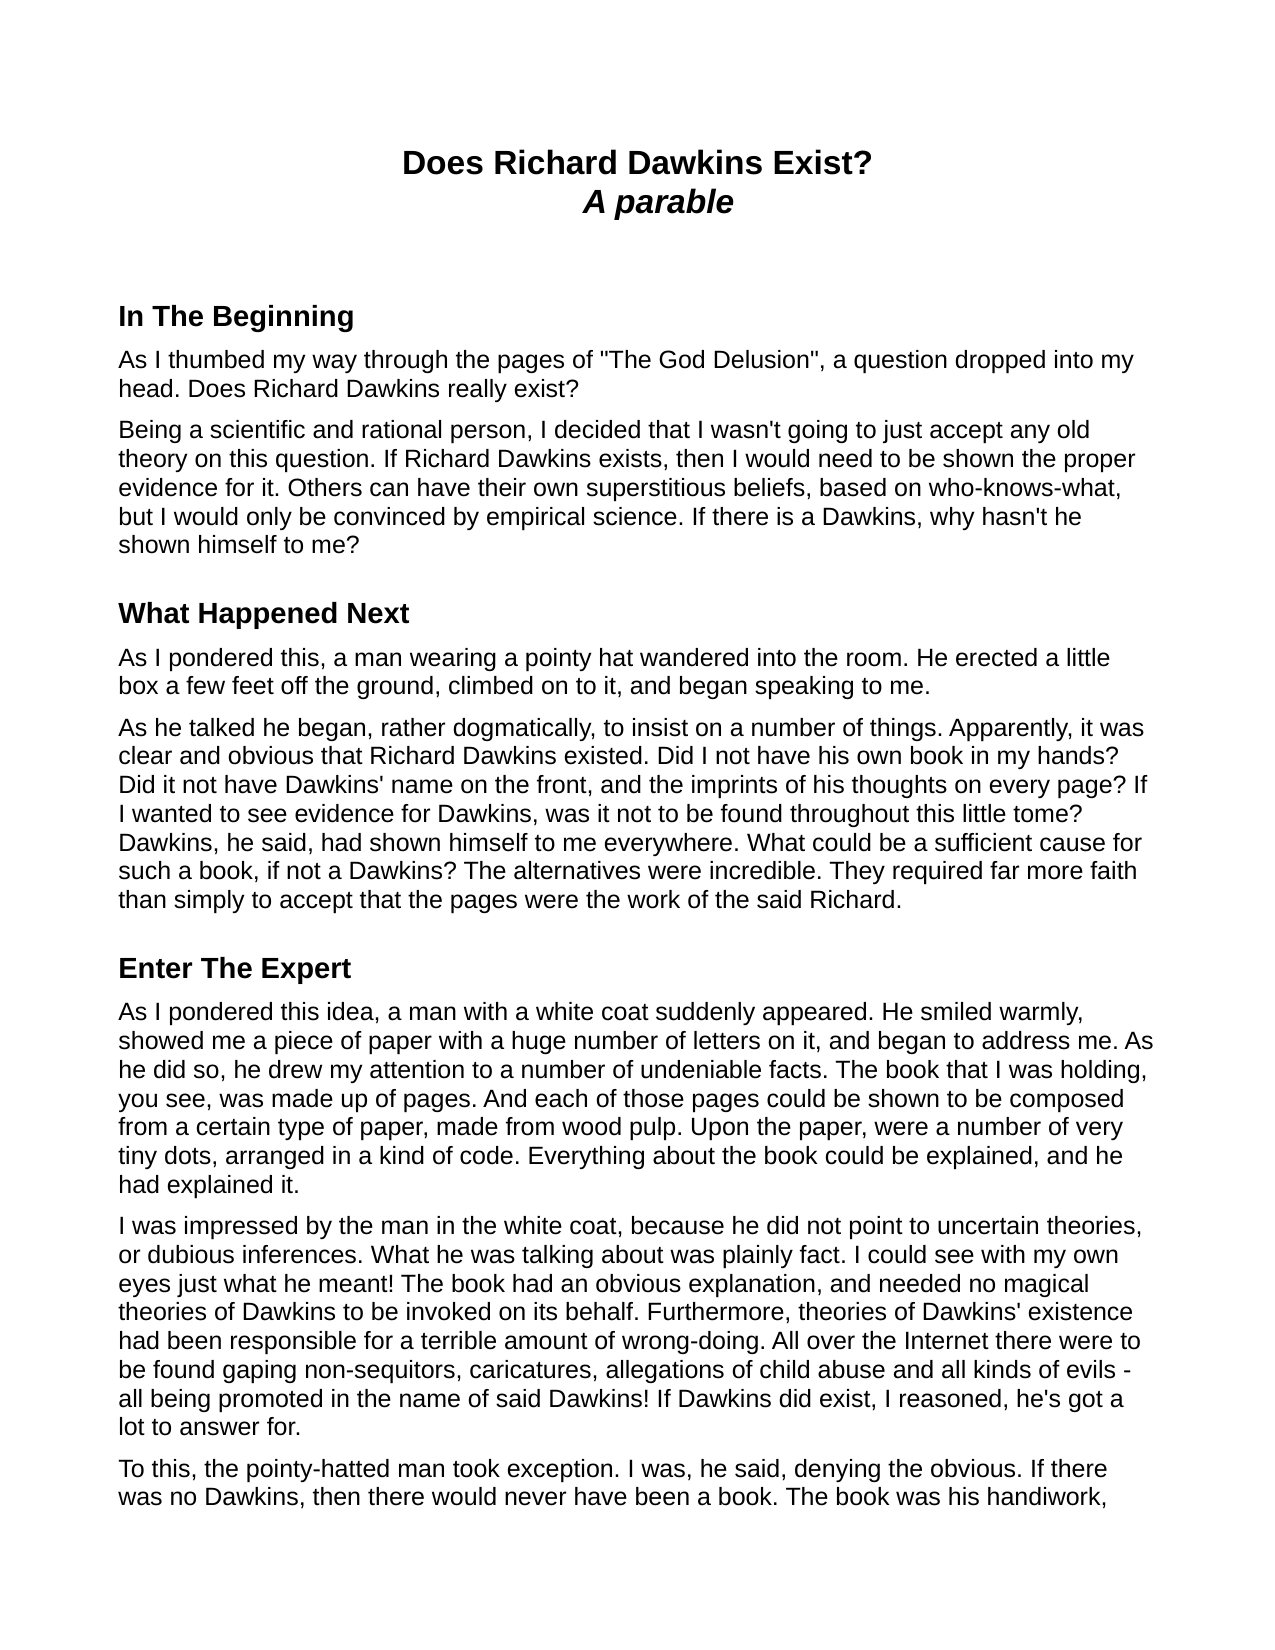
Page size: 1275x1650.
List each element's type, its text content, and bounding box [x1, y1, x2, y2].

subtitle What Happened Next [118, 596, 1157, 630]
text As I thumbed my way through the pages of "The God Delusion", a question dropped into my head. Does Richard Dawkins really exist? [118, 345, 1157, 403]
text As I pondered this, a man wearing a pointy hat wandered into the room. He erected a little box a few feet off the ground, climbed on to it, and began speaking to me. [118, 642, 1157, 700]
subtitle Enter The Expert [118, 951, 1157, 985]
text To this, the pointy-hatted man took exception. I was, he said, denying the obvious. If there was no Dawkins, then there would never have been a book. The book was his handiwork, [118, 1453, 1157, 1511]
text As I pondered this idea, a man with a white coat suddenly appeared. He smiled warmly, showed me a piece of paper with a huge number of letters on it, and began to address me. As he did so, he drew my attention to a number of undeniable facts. The book that I was holding, you see, was made up of pages. And each of those pages could be shown to be composed from a certain type of paper, made from wood pulp. Upon the paper, were a number of very tiny dots, arranged in a kind of code. Everything about the book could be explained, and he had explained it. [118, 997, 1157, 1198]
text Being a scientific and rational person, I decided that I wasn't going to just accept any old theory on this question. If Richard Dawkins exists, then I would need to be shown the proper evidence for it. Others can have their own superstitious beliefs, based on who-knows-what, but I would only be convinced by empirical science. If there is a Dawkins, why hasn't he shown himself to me? [118, 415, 1157, 559]
text As he talked he began, rather dogmatically, to insist on a number of things. Apparently, it was clear and obvious that Richard Dawkins existed. Did I not have his own book in my hands? Did it not have Dawkins' name on the front, and the imprints of his thoughts on every page? If I wanted to see evidence for Dawkins, was it not to be found throughout this little tome? Dawkins, he said, had shown himself to me everywhere. What could be a sufficient cause for such a book, if not a Dawkins? The alternatives were incredible. They required far more faith than simply to accept that the pages were the work of the said Richard. [118, 712, 1157, 914]
text I was impressed by the man in the white coat, because he did not point to uncertain theories, or dubious inferences. What he was talking about was plainly fact. I could see with my own eyes just what he meant! The book had an obvious explanation, and needed no magical theories of Dawkins to be invoked on its behalf. Furthermore, theories of Dawkins' existence had been responsible for a terrible amount of wrong-doing. All over the Internet there were to be found gaping non-sequitors, caricatures, allegations of child abuse and all kinds of evils - all being promoted in the name of said Dawkins! If Dawkins did exist, I reasoned, he's got a lot to answer for. [118, 1211, 1157, 1441]
subtitle Does Richard Dawkins Exist? A parable [118, 143, 1157, 220]
subtitle In The Beginning [118, 299, 1157, 333]
